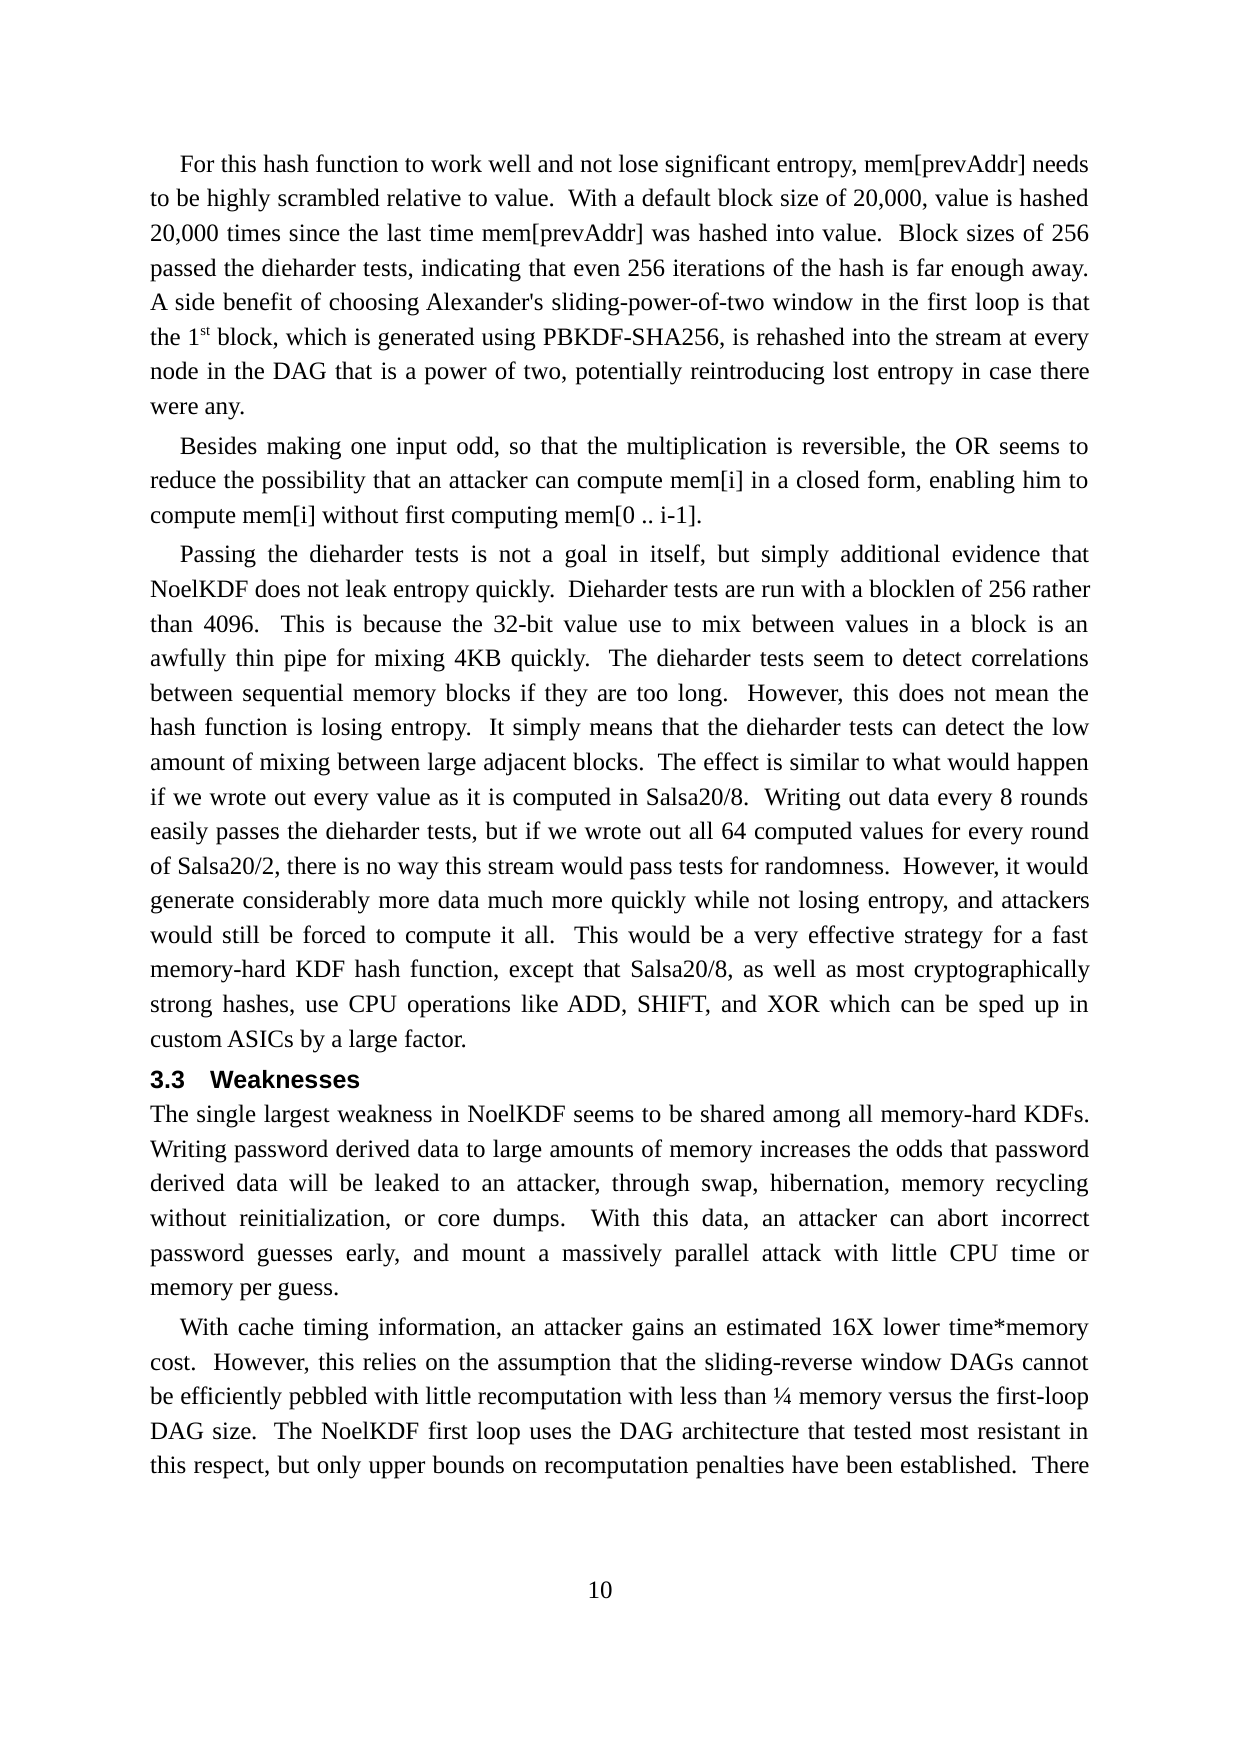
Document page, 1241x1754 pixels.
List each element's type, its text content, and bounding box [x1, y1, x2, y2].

text Besides making one input odd, so that the multiplication is reversible, the OR seems to reduce the possibility that an attacker can compute mem[i] in a closed form, enabling him to compute mem[i] without first computing mem[0 .. i-1]. [150, 432, 1091, 529]
text The single largest weakness in NoelKDF seems to be shared among all memory-hard KDFs. Writing password derived data to large amounts of memory increases the odds that password derived data will be leaked to an attacker, through swap, hibernation, memory recycling without reinitialization, or core dumps. With this data, an attacker can abort incorrect password guesses early, and mount a massively parallel attack with little CPU time or memory per guess. [150, 1100, 1091, 1301]
text For this hash function to work well and not lose significant entropy, mem[prevAddr] needs to be highly scrambled relative to value. With a default block size of 20,000, value is hashed 20,000 times since the last time mem[prevAddr] was hashed into value. Block sizes of 256 passed the dieharder tests, indicating that even 256 iterations of the hash is far enough away. A side benefit of choosing Alexander's sliding-power-of-two window in the first loop is that the 1st block, which is generated using PBKDF-SHA256, is rehashed into the stream at every node in the DAG that is a power of two, potentially reintroducing lost entropy in case there were any. [150, 150, 1091, 420]
text With cache timing information, an attacker gains an estimated 16X lower time*memory cost. However, this relies on the assumption that the sliding-reverse window DAGs cannot be efficiently pebbled with little recomputation with less than ¼ memory versus the first-loop DAG size. The NoelKDF first loop uses the DAG architecture that tested most resistant in this respect, but only upper bounds on recomputation penalties have been established. There [150, 1313, 1091, 1479]
subtitle Weaknesses [150, 1066, 1091, 1093]
text Passing the dieharder tests is not a goal in itself, but simply additional evidence that NoelKDF does not leak entropy quickly. Dieharder tests are run with a blocklen of 256 rather than 4096. This is because the 32-bit value use to mix between values in a block is an awfully thin pipe for mixing 4KB quickly. The dieharder tests seem to detect correlations between sequential memory blocks if they are too long. However, this does not mean the hash function is losing entropy. It simply means that the dieharder tests can detect the low amount of mixing between large adjacent blocks. The effect is similar to what would happen if we wrote out every value as it is computed in Salsa20/8. Writing out data every 8 rounds easily passes the dieharder tests, but if we wrote out all 64 computed values for every round of Salsa20/2, there is no way this stream would pass tests for randomness. However, it would generate considerably more data much more quickly while not losing entropy, and attackers would still be forced to compute it all. This would be a very effective strategy for a fast memory-hard KDF hash function, except that Salsa20/8, as well as most cryptographically strong hashes, use CPU operations like ADD, SHIFT, and XOR which can be sped up in custom ASICs by a large factor. [150, 541, 1091, 1052]
